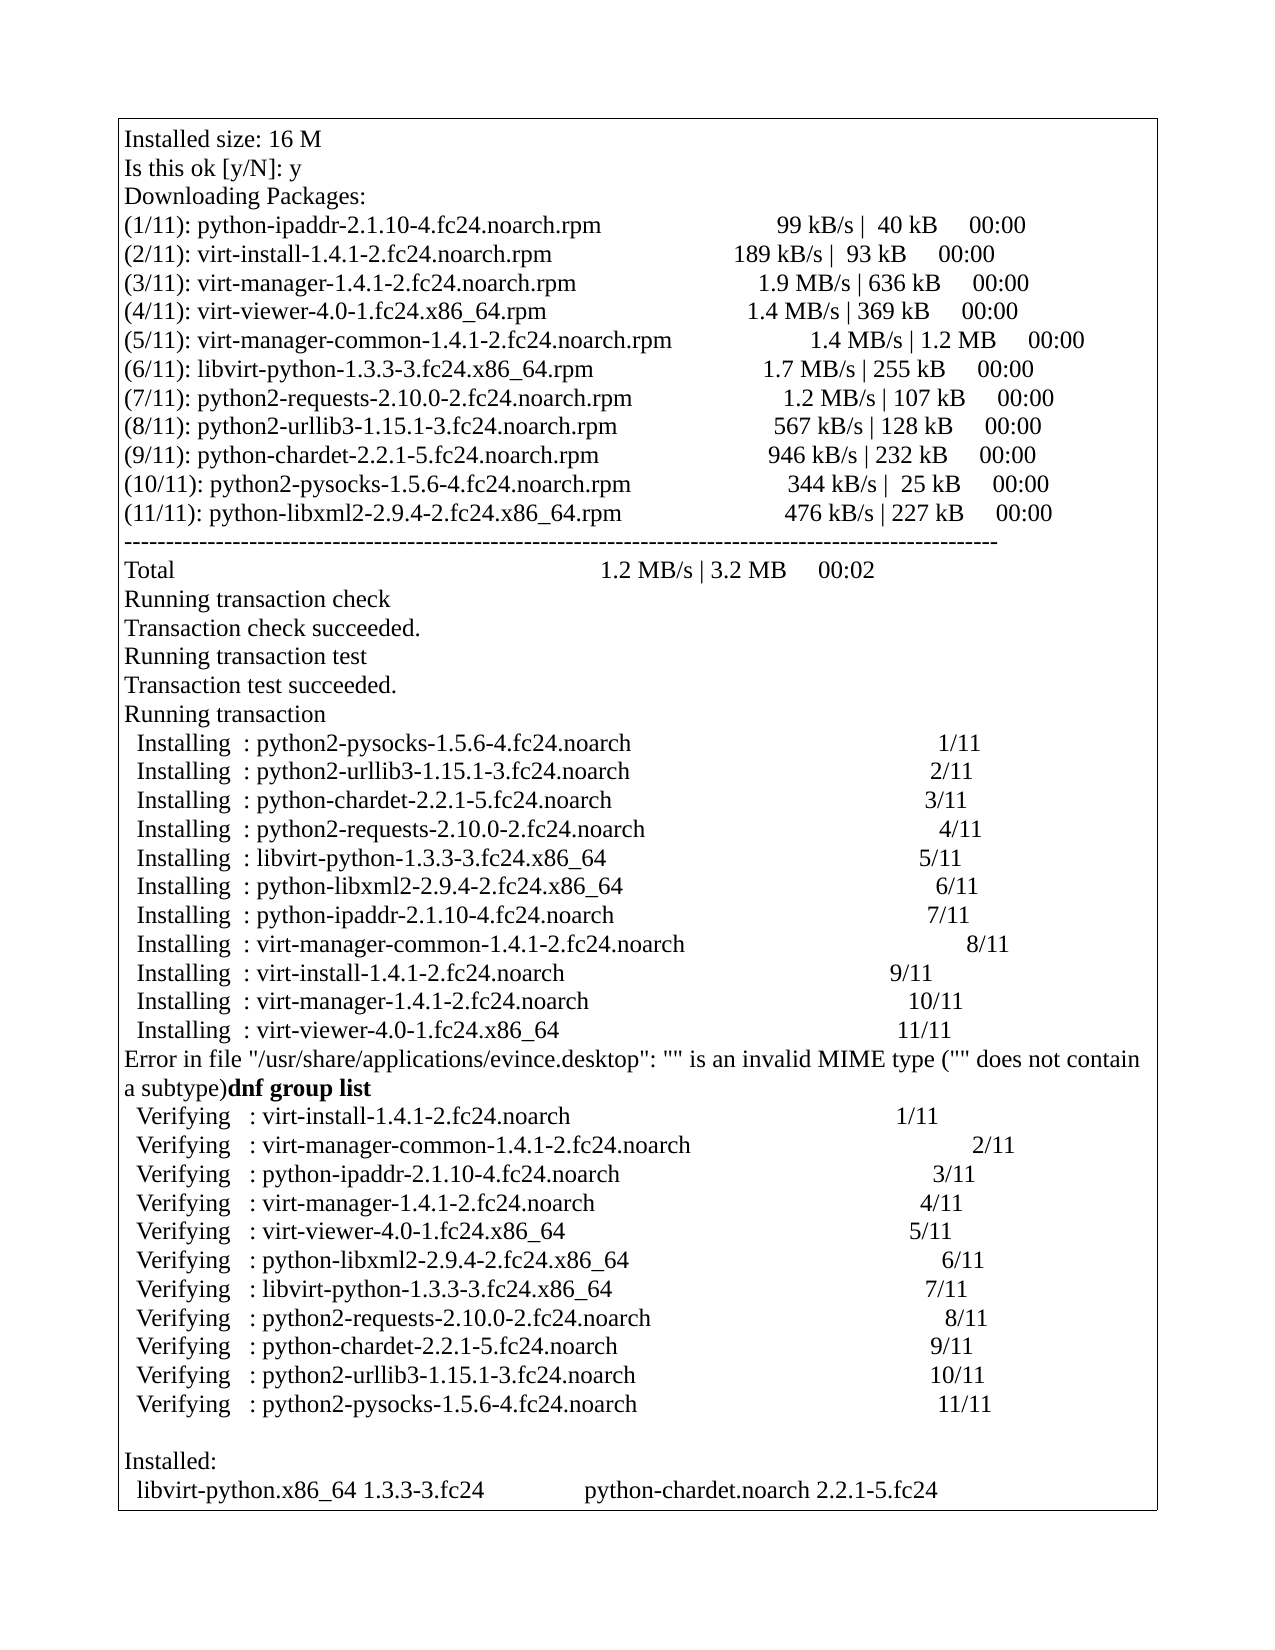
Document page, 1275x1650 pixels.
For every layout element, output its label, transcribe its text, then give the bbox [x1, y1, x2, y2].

table_header Installed size: 16 M Is this ok [y/N]: y Downloading Packages: (1/11): python-ipaddr-2.1.10-4.fc24.noarch.rpm 99 kB/s | 40 kB 00:00 (2/11): virt-install-1.4.1-2.fc24.noarch.rpm 189 kB/s | 93 kB 00:00 (3/11): virt-manager-1.4.1-2.fc24.noarch.rpm 1.9 MB/s | 636 kB 00:00 (4/11): virt-viewer-4.0-1.fc24.x86_64.rpm 1.4 MB/s | 369 kB 00:00 (5/11): virt-manager-common-1.4.1-2.fc24.noarch.rpm 1.4 MB/s | 1.2 MB 00:00 (6/11): libvirt-python-1.3.3-3.fc24.x86_64.rpm 1.7 MB/s | 255 kB 00:00 (7/11): python2-requests-2.10.0-2.fc24.noarch.rpm 1.2 MB/s | 107 kB 00:00 (8/11): python2-urllib3-1.15.1-3.fc24.noarch.rpm 567 kB/s | 128 kB 00:00 (9/11): python-chardet-2.2.1-5.fc24.noarch.rpm 946 kB/s | 232 kB 00:00 (10/11): python2-pysocks-1.5.6-4.fc24.noarch.rpm 344 kB/s | 25 kB 00:00 (11/11): python-libxml2-2.9.4-2.fc24.x86_64.rpm 476 kB/s | 227 kB 00:00 --------------------------------------------------------------------------------------------------------- Total 1.2 MB/s | 3.2 MB 00:02 Running transaction check Transaction check succeeded. Running transaction test Transaction test succeeded. Running transaction Installing : python2-pysocks-1.5.6-4.fc24.noarch 1/11 Installing : python2-urllib3-1.15.1-3.fc24.noarch 2/11 Installing : python-chardet-2.2.1-5.fc24.noarch 3/11 Installing : python2-requests-2.10.0-2.fc24.noarch 4/11 Installing : libvirt-python-1.3.3-3.fc24.x86_64 5/11 Installing : python-libxml2-2.9.4-2.fc24.x86_64 6/11 Installing : python-ipaddr-2.1.10-4.fc24.noarch 7/11 Installing : virt-manager-common-1.4.1-2.fc24.noarch 8/11 Installing : virt-install-1.4.1-2.fc24.noarch 9/11 Installing : virt-manager-1.4.1-2.fc24.noarch 10/11 Installing : virt-viewer-4.0-1.fc24.x86_64 11/11 Error in file "/usr/share/applications/evince.desktop": "" is an invalid MIME type ("" does not contain a subtype)dnf group list Verifying : virt-install-1.4.1-2.fc24.noarch 1/11 Verifying : virt-manager-common-1.4.1-2.fc24.noarch 2/11 Verifying : python-ipaddr-2.1.10-4.fc24.noarch 3/11 Verifying : virt-manager-1.4.1-2.fc24.noarch 4/11 Verifying : virt-viewer-4.0-1.fc24.x86_64 5/11 Verifying : python-libxml2-2.9.4-2.fc24.x86_64 6/11 Verifying : libvirt-python-1.3.3-3.fc24.x86_64 7/11 Verifying : python2-requests-2.10.0-2.fc24.noarch 8/11 Verifying : python-chardet-2.2.1-5.fc24.noarch 9/11 Verifying : python2-urllib3-1.15.1-3.fc24.noarch 10/11 Verifying : python2-pysocks-1.5.6-4.fc24.noarch 11/11 Installed: libvirt-python.x86_64 1.3.3-3.fc24 python-chardet.noarch 2.2.1-5.fc24 [119, 119, 1157, 1510]
